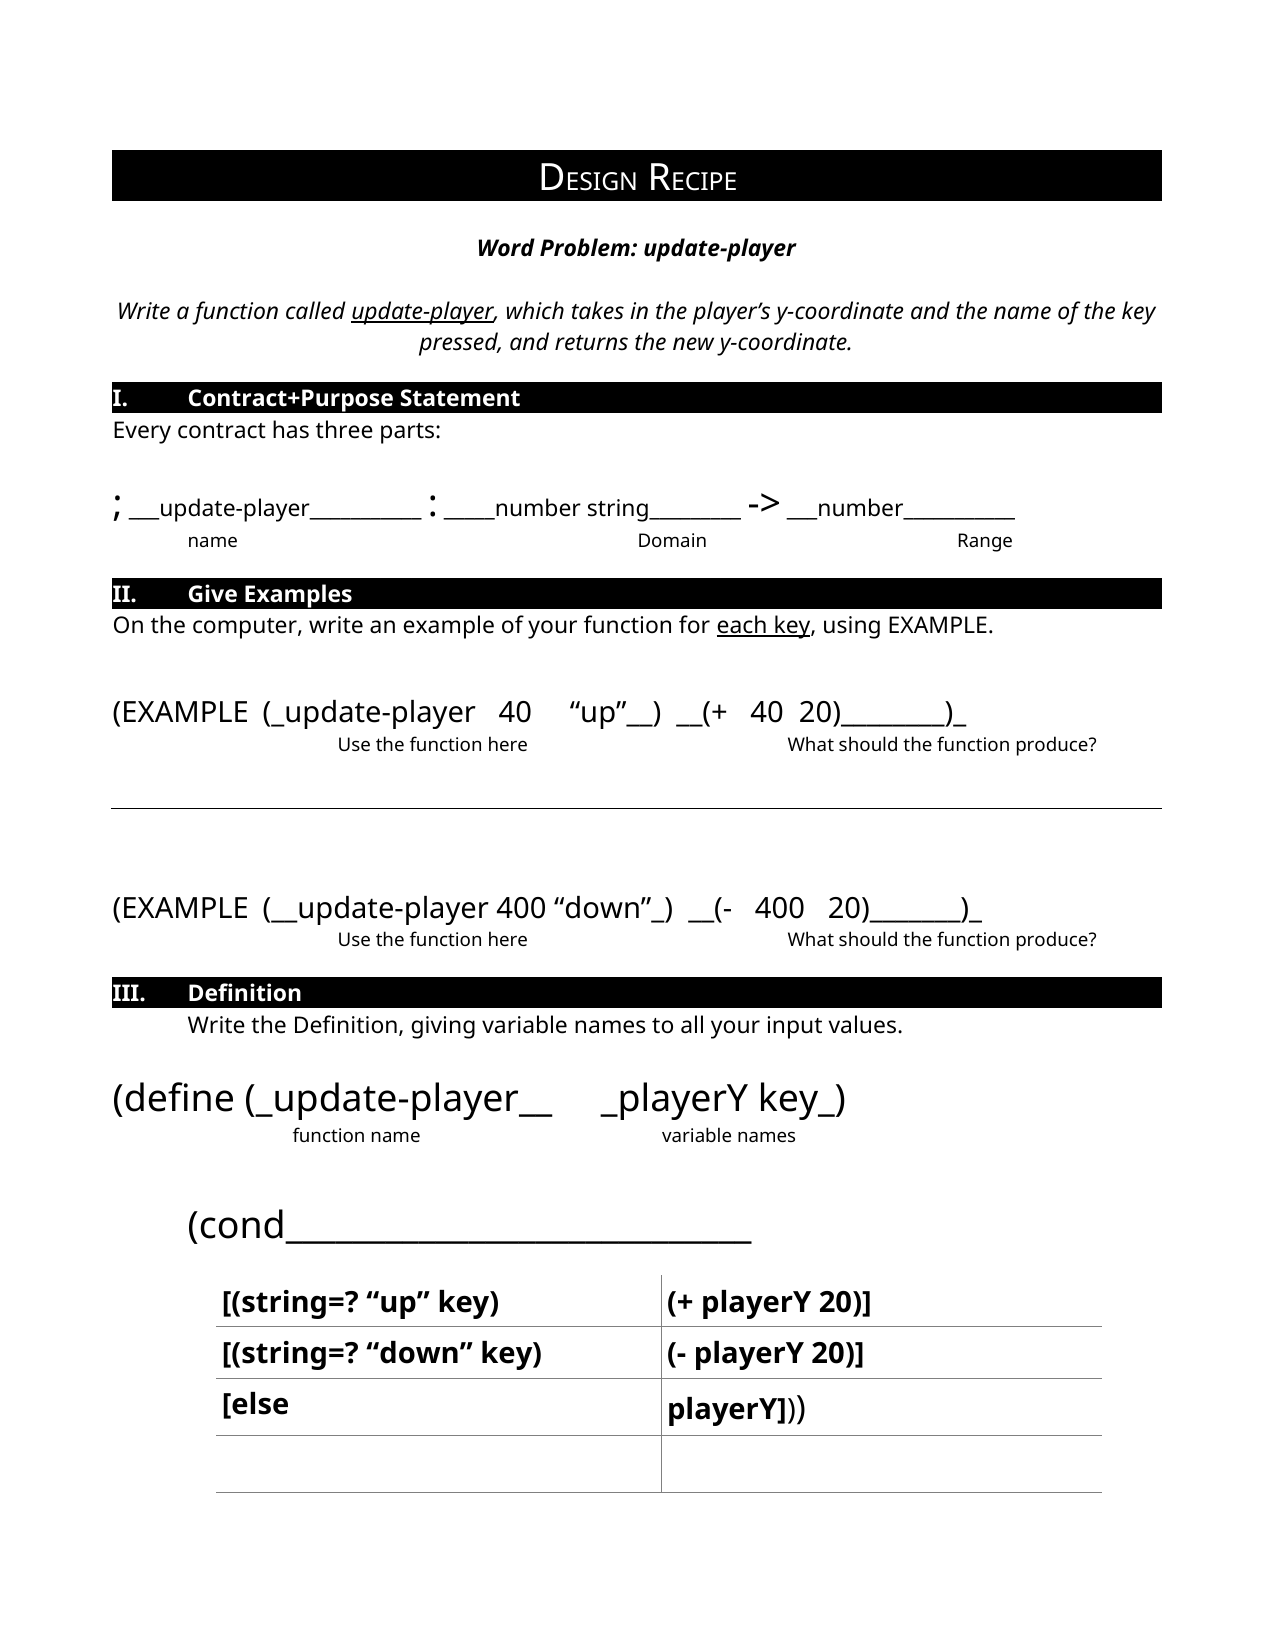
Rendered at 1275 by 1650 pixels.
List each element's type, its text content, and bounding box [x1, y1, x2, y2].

text (EXAMPLE (_update-player 40 “up”__) __(+ 40 20)________)_ [112, 691, 1162, 731]
text Every contract has three parts: [112, 413, 1162, 445]
text name Domain Range [112, 527, 1162, 553]
text On the computer, write an example of your function for each key, using EXAMPLE. [112, 609, 1162, 640]
table_cell [(string=? “down” key) [216, 1327, 661, 1378]
text (cond____________________________ [112, 1199, 1162, 1250]
text Write a function called update-player, which takes in the player’s y-coordinate and the name of the key pressed, and returns the new y-coordinate. [112, 295, 1162, 357]
table_header [(string=? “up” key) [216, 1275, 661, 1326]
text Use the function here What should the function produce? [112, 927, 1162, 952]
table_cell [216, 1436, 661, 1492]
text Use the function here What should the function produce? [112, 731, 1162, 756]
table_cell [else [216, 1379, 661, 1434]
text (define (_update-player__ _playerY key_) [112, 1071, 1162, 1122]
subtitle Give Examples [112, 578, 1162, 609]
subtitle Design Recipe [112, 150, 1162, 201]
subtitle Definition [112, 977, 1162, 1008]
table_cell (- playerY 20)] [662, 1327, 1102, 1378]
subtitle Contract+Purpose Statement [112, 382, 1162, 413]
text ; ___update-player___________ : _____number string_________ -> ___number___________ [112, 476, 1162, 527]
text (EXAMPLE (__update-player 400 “down”_) __(- 400 20)_______)_ [112, 887, 1162, 927]
text function name variable names [112, 1122, 1162, 1148]
text Word Problem: update-player [112, 232, 1162, 263]
table_cell playerY])) [662, 1379, 1102, 1434]
table_header (+ playerY 20)] [662, 1275, 1102, 1326]
table_cell [662, 1436, 1102, 1492]
list Write the Definition, giving variable names to all your input values. [150, 1008, 1162, 1040]
